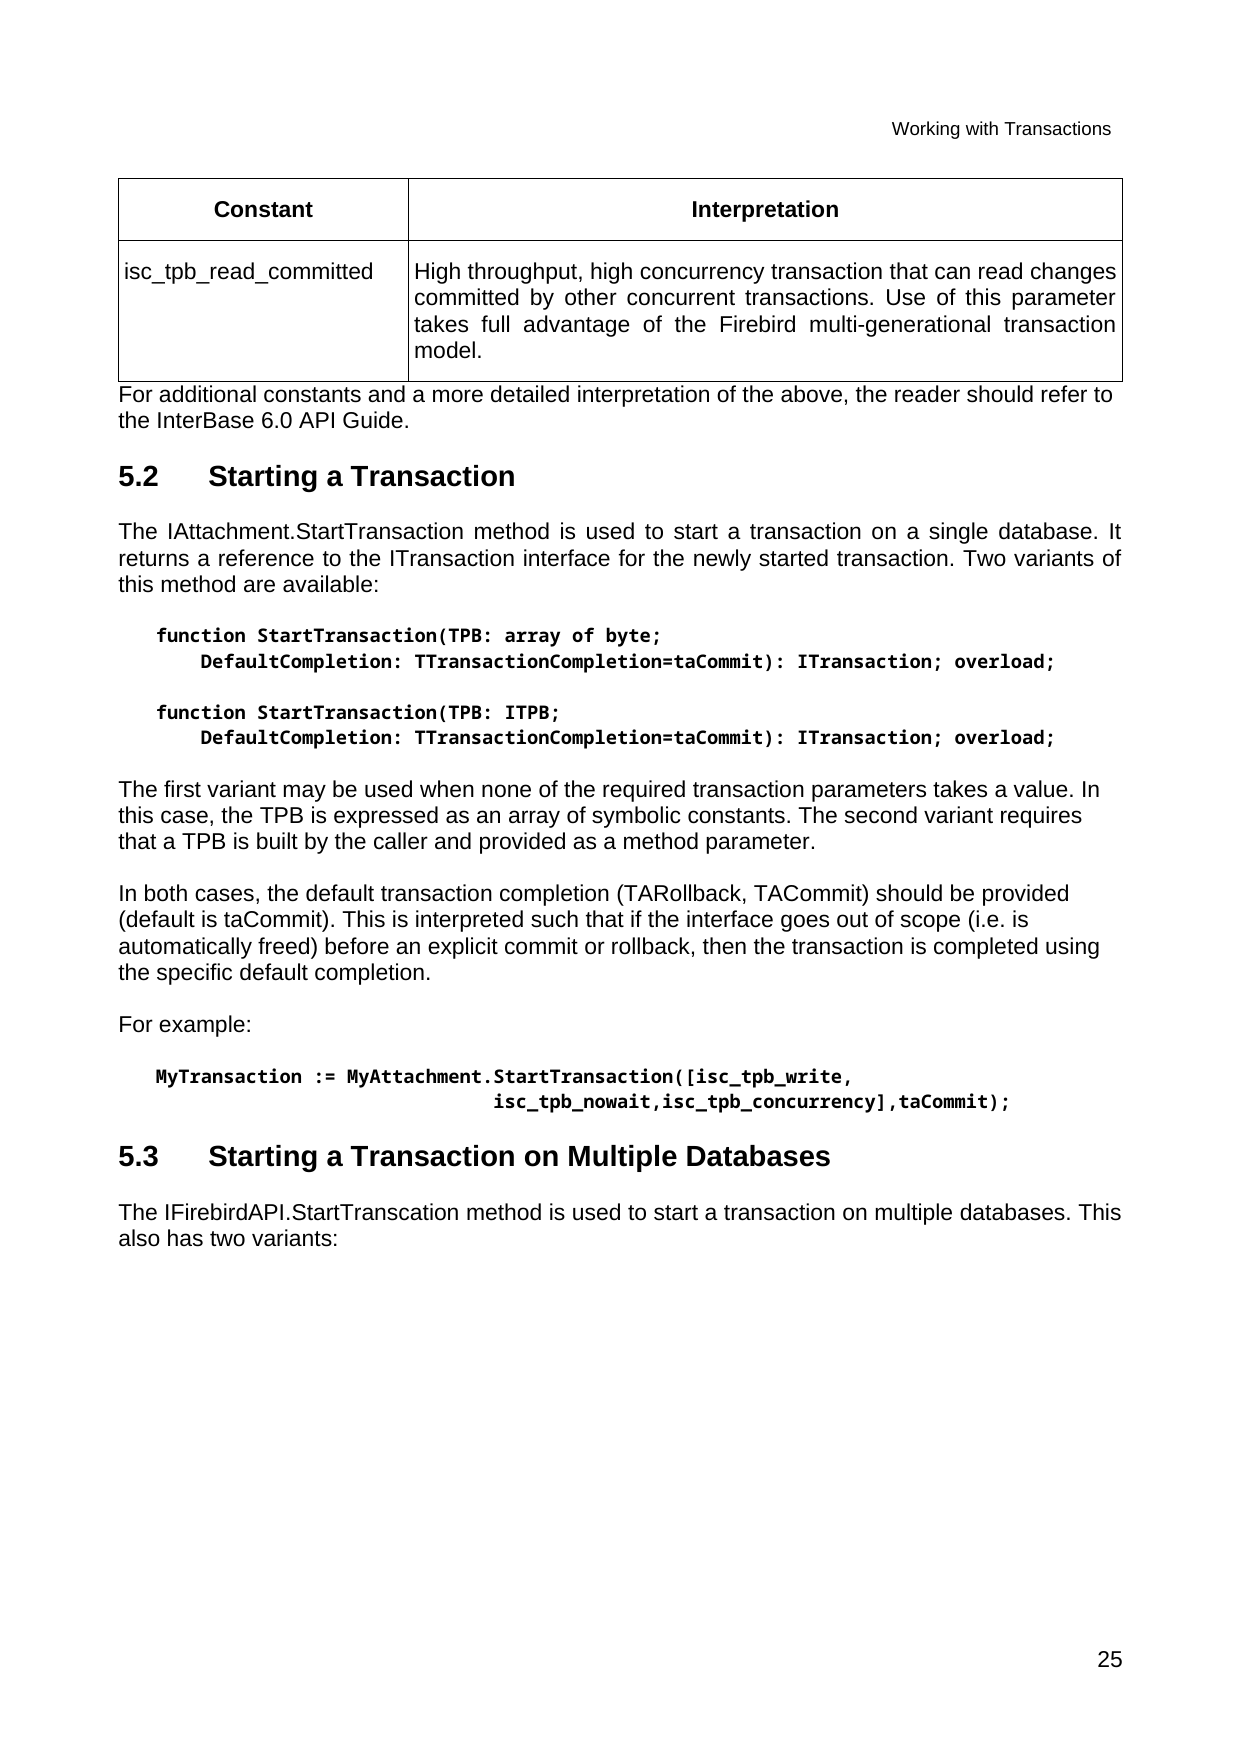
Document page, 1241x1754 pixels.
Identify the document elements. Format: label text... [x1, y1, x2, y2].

text DefaultCompletion: TTransactionCompletion=taCommit): ITransaction; overload; [156, 724, 1122, 750]
text function StartTransaction(TPB: ITPB; [156, 699, 1122, 724]
table_cell isc_tpb_read_committed [119, 241, 408, 381]
table_header Constant [119, 179, 408, 240]
text For example: [118, 1011, 1122, 1037]
table_cell High throughput, high concurrency transaction that can read changes committed by other concurrent transactions. Use of this parameter takes full advantage of the Firebird multi-generational transaction model. [409, 241, 1122, 381]
text The first variant may be used when none of the required transaction parameters takes a value. In this case, the TPB is expressed as an array of symbolic constants. The second variant requires that a TPB is built by the caller and provided as a method parameter. [118, 776, 1122, 854]
text For additional constants and a more detailed interpretation of the above, the reader should refer to the InterBase 6.0 API Guide. [118, 382, 1122, 434]
subtitle Starting a Transaction on Multiple Databases [118, 1139, 1122, 1173]
text The IAttachment.StartTransaction method is used to start a transaction on a single database. It returns a reference to the ITransaction interface for the newly started transaction. Two variants of this method are available: [118, 518, 1122, 597]
text MyTransaction := MyAttachment.StartTransaction([isc_tpb_write, [156, 1063, 1122, 1088]
table_header Interpretation [409, 179, 1122, 240]
text In both cases, the default transaction completion (TARollback, TACommit) should be provided (default is taCommit). This is interpreted such that if the interface goes out of scope (i.e. is automatically freed) before an explicit commit or rollback, then the transaction is completed using the specific default completion. [118, 880, 1122, 986]
text The IFirebirdAPI.StartTranscation method is used to start a transaction on multiple databases. This also has two variants: [118, 1198, 1122, 1251]
text DefaultCompletion: TTransactionCompletion=taCommit): ITransaction; overload; [156, 648, 1122, 673]
text isc_tpb_nowait,isc_tpb_concurrency],taCommit); [156, 1088, 1122, 1114]
text function StartTransaction(TPB: array of byte; [156, 622, 1122, 648]
subtitle Starting a Transaction [118, 459, 1122, 493]
